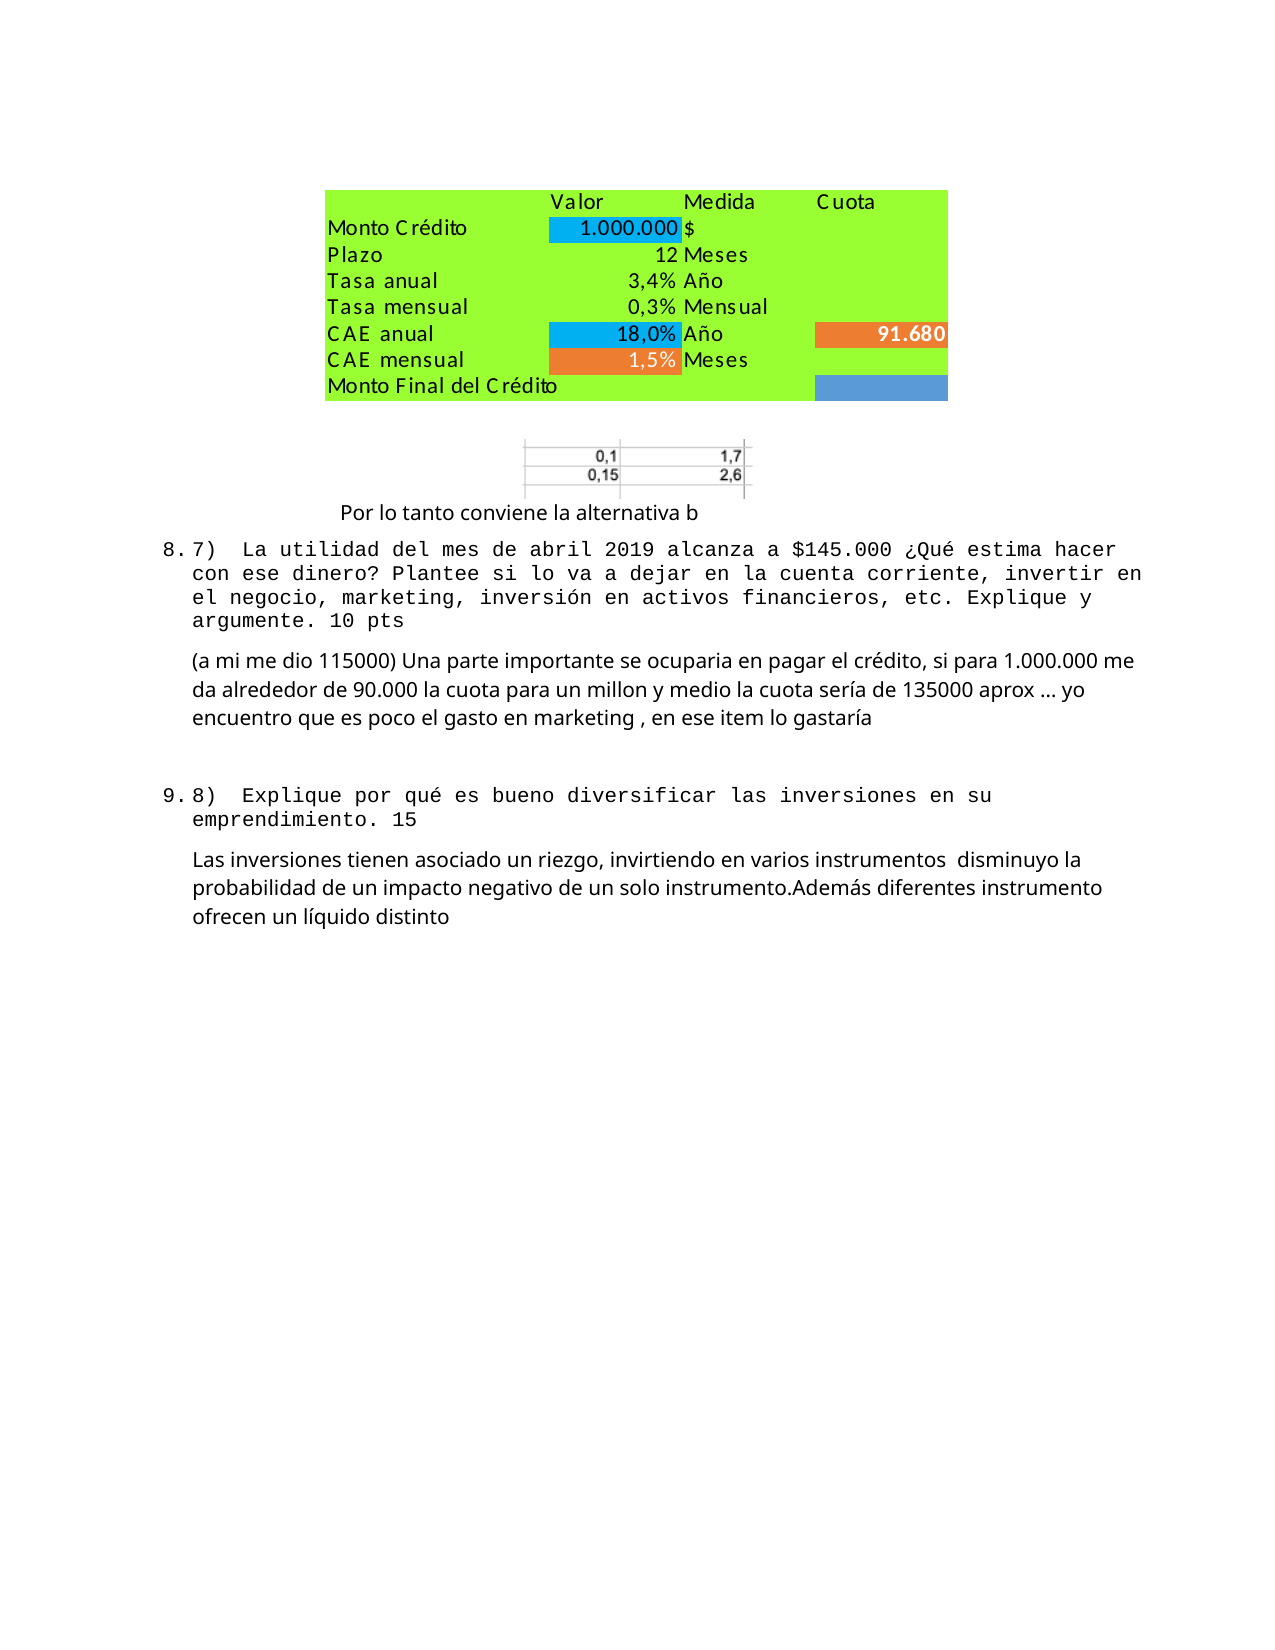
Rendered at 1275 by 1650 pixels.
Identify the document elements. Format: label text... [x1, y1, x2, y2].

list 7) La utilidad del mes de abril 2019 alcanza a $145.000 ¿Qué estima hacer con ese dinero? Plantee si lo va a dejar en la cuenta corriente, invertir en el negocio, marketing, inversión en activos financieros, etc. Explique y argumente. 10 pts [162, 539, 1157, 634]
list (a mi me dio 115000) Una parte importante se ocuparia en pagar el crédito, si para 1.000.000 me da alrededor de 90.000 la cuota para un millon y medio la cuota sería de 135000 aprox … yo encuentro que es poco el gasto en marketing , en ese item lo gastaría [162, 646, 1157, 732]
text Las inversiones tienen asociado un riezgo, invirtiendo en varios instrumentos disminuyo la probabilidad de un impacto negativo de un solo instrumento.Además diferentes instrumento ofrecen un líquido distinto [192, 845, 1157, 930]
text Por lo tanto conviene la alternativa b [118, 439, 1157, 527]
picture [522, 439, 753, 499]
list 8) Explique por qué es bueno diversificar las inversiones en su emprendimiento. 15 [162, 785, 1157, 832]
